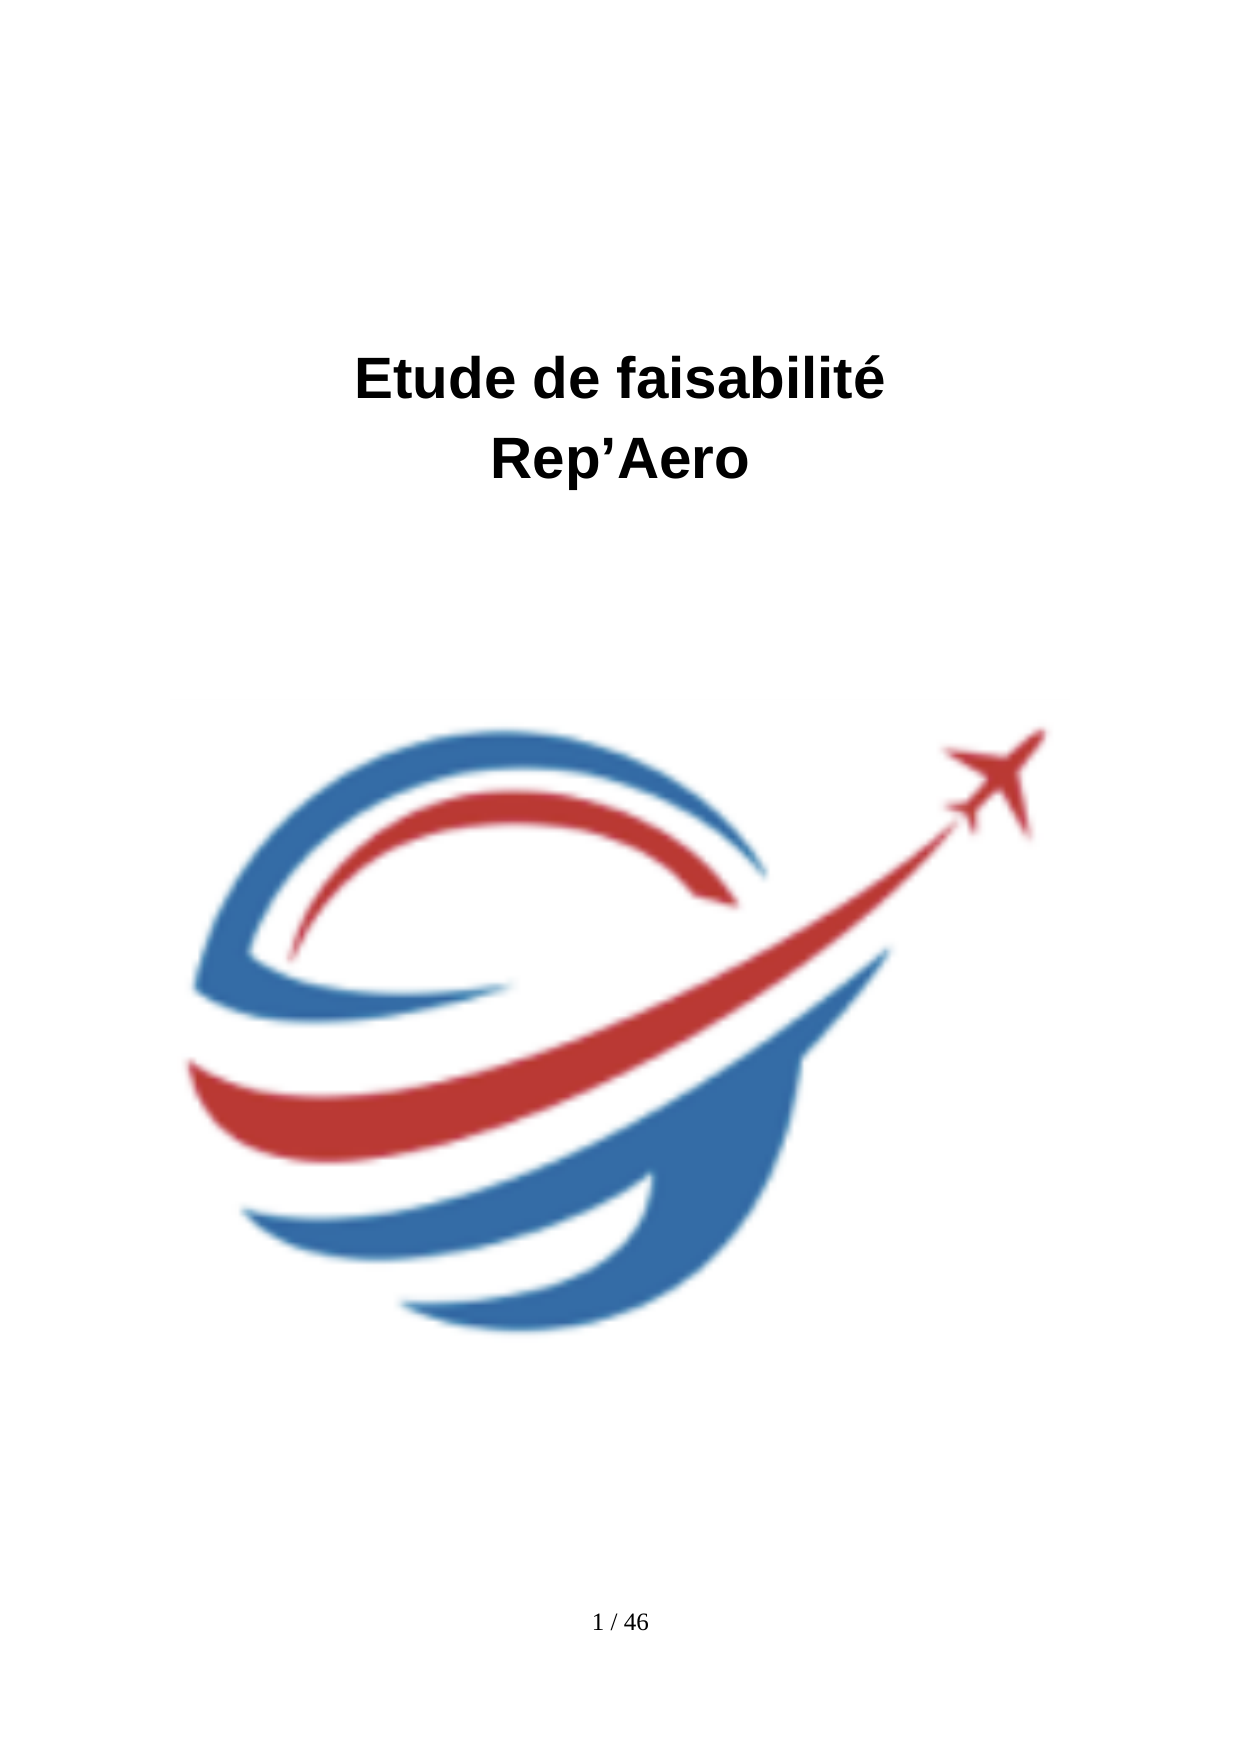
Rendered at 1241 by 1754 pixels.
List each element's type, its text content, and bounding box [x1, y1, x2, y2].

text Rep’Aero [118, 424, 1122, 491]
picture [170, 698, 1070, 1386]
title Etude de faisabilité [118, 344, 1122, 411]
